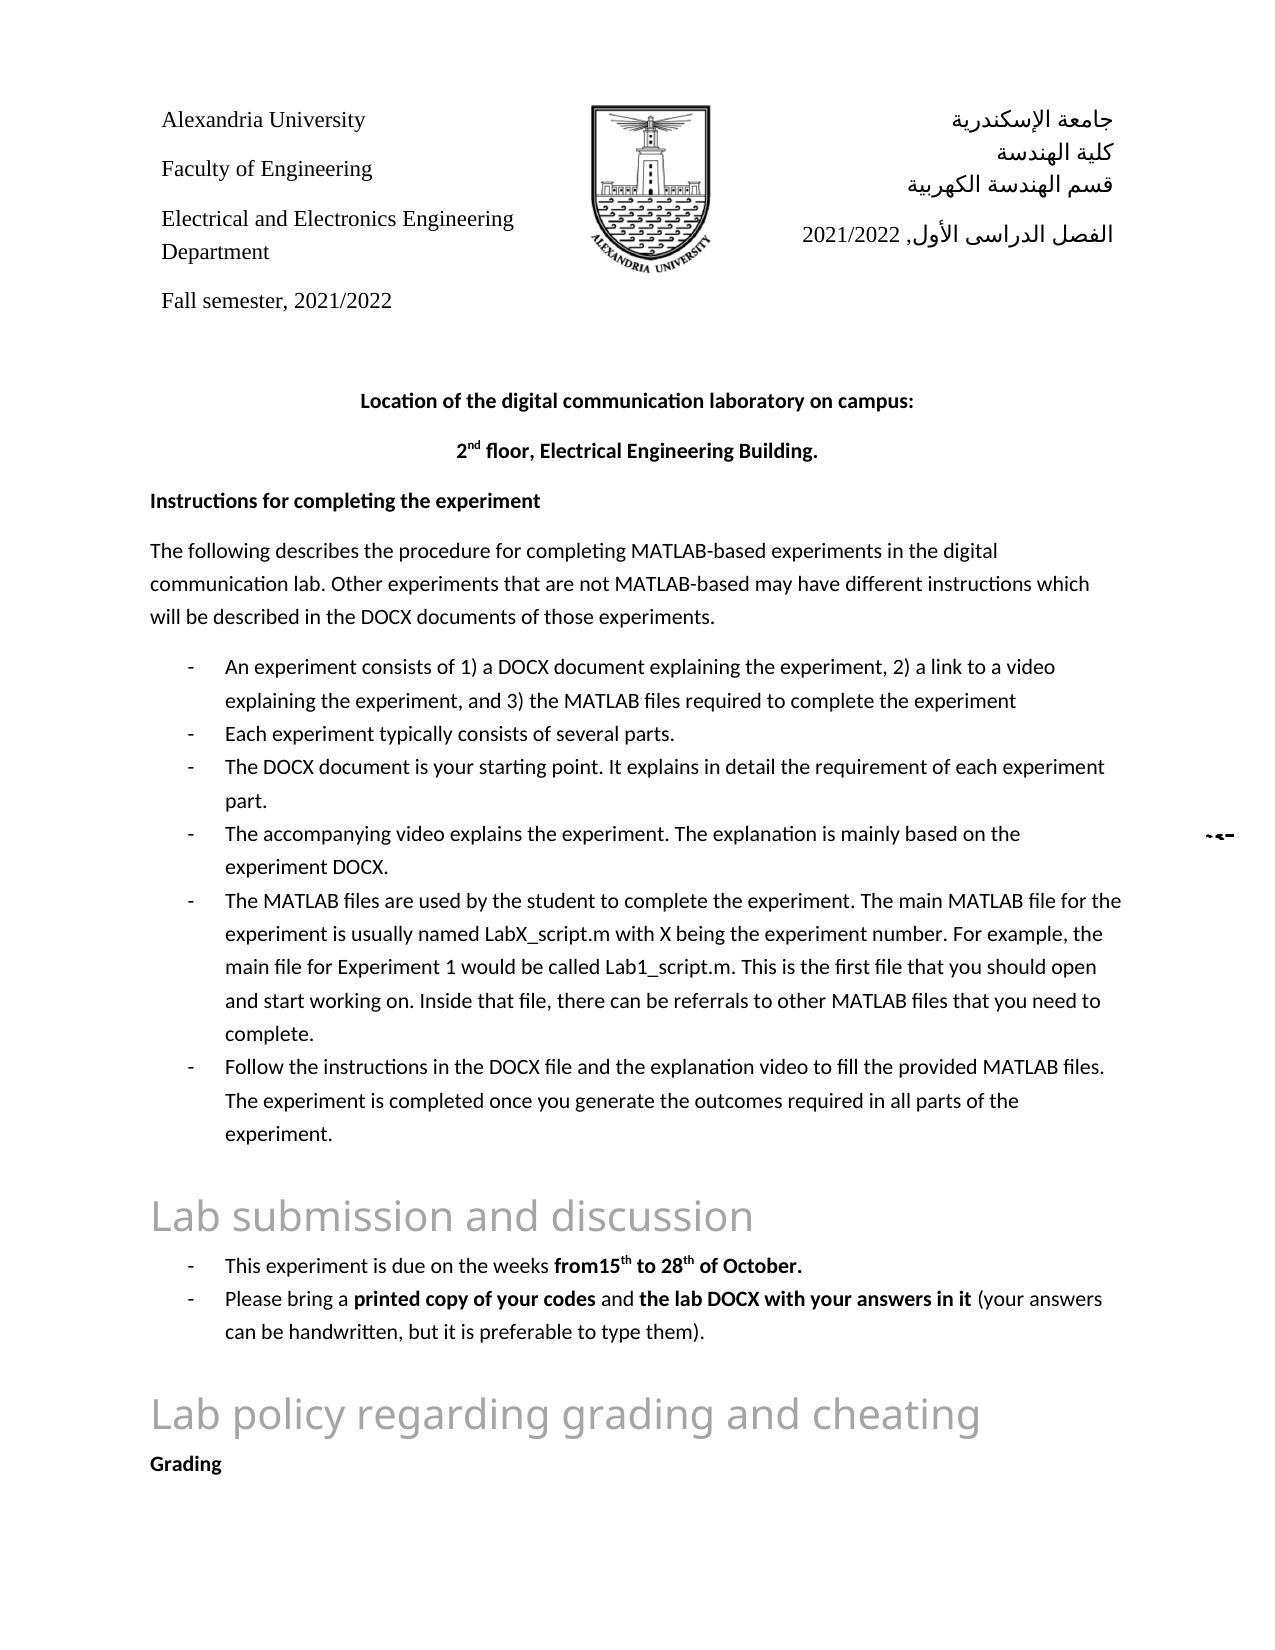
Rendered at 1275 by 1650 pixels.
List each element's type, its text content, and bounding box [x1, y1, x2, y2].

text The following describes the procedure for completing MATLAB-based experiments in the digital communication lab. Other experiments that are not MATLAB-based may have different instructions which will be described in the DOCX documents of those experiments. [150, 537, 1125, 630]
text 2nd floor, Electrical Engineering Building. [150, 437, 1125, 463]
picture [1206, 834, 1234, 840]
text Instructions for completing the experiment [150, 487, 1125, 513]
list This experiment is due on the weeks from15th to 28th of October. [187, 1252, 1125, 1278]
text Grading [150, 1450, 1125, 1477]
text Location of the digital communication laboratory on campus: [150, 387, 1125, 413]
list The DOCX document is your starting point. It explains in detail the requirement of each experiment part. [187, 753, 1125, 813]
list Follow the instructions in the DOCX file and the explanation video to fill the provided MATLAB files. The experiment is completed once you generate the outcomes required in all parts of the experiment. [187, 1053, 1125, 1147]
list An experiment consists of 1) a DOCX document explaining the experiment, 2) a link to a video explaining the experiment, and 3) the MATLAB files required to complete the experiment [187, 653, 1125, 713]
list Please bring a printed copy of your codes and the lab DOCX with your answers in it (your answers can be handwritten, but it is preferable to type them). [187, 1285, 1125, 1345]
list The accompanying video explains the experiment. The explanation is mainly based on the experiment DOCX. [187, 820, 1125, 880]
subtitle Lab policy regarding grading and cheating [150, 1385, 1125, 1442]
subtitle Lab submission and discussion [150, 1187, 1125, 1243]
list The MATLAB files are used by the student to complete the experiment. The main MATLAB file for the experiment is usually named LabX_script.m with X being the experiment number. For example, the main file for Experiment 1 would be called Lab1_script.m. This is the first file that you should open and start working on. Inside that file, there can be referrals to other MATLAB files that you need to complete. [187, 887, 1125, 1047]
picture [566, 105, 734, 273]
list Each experiment typically consists of several parts. [187, 720, 1125, 747]
